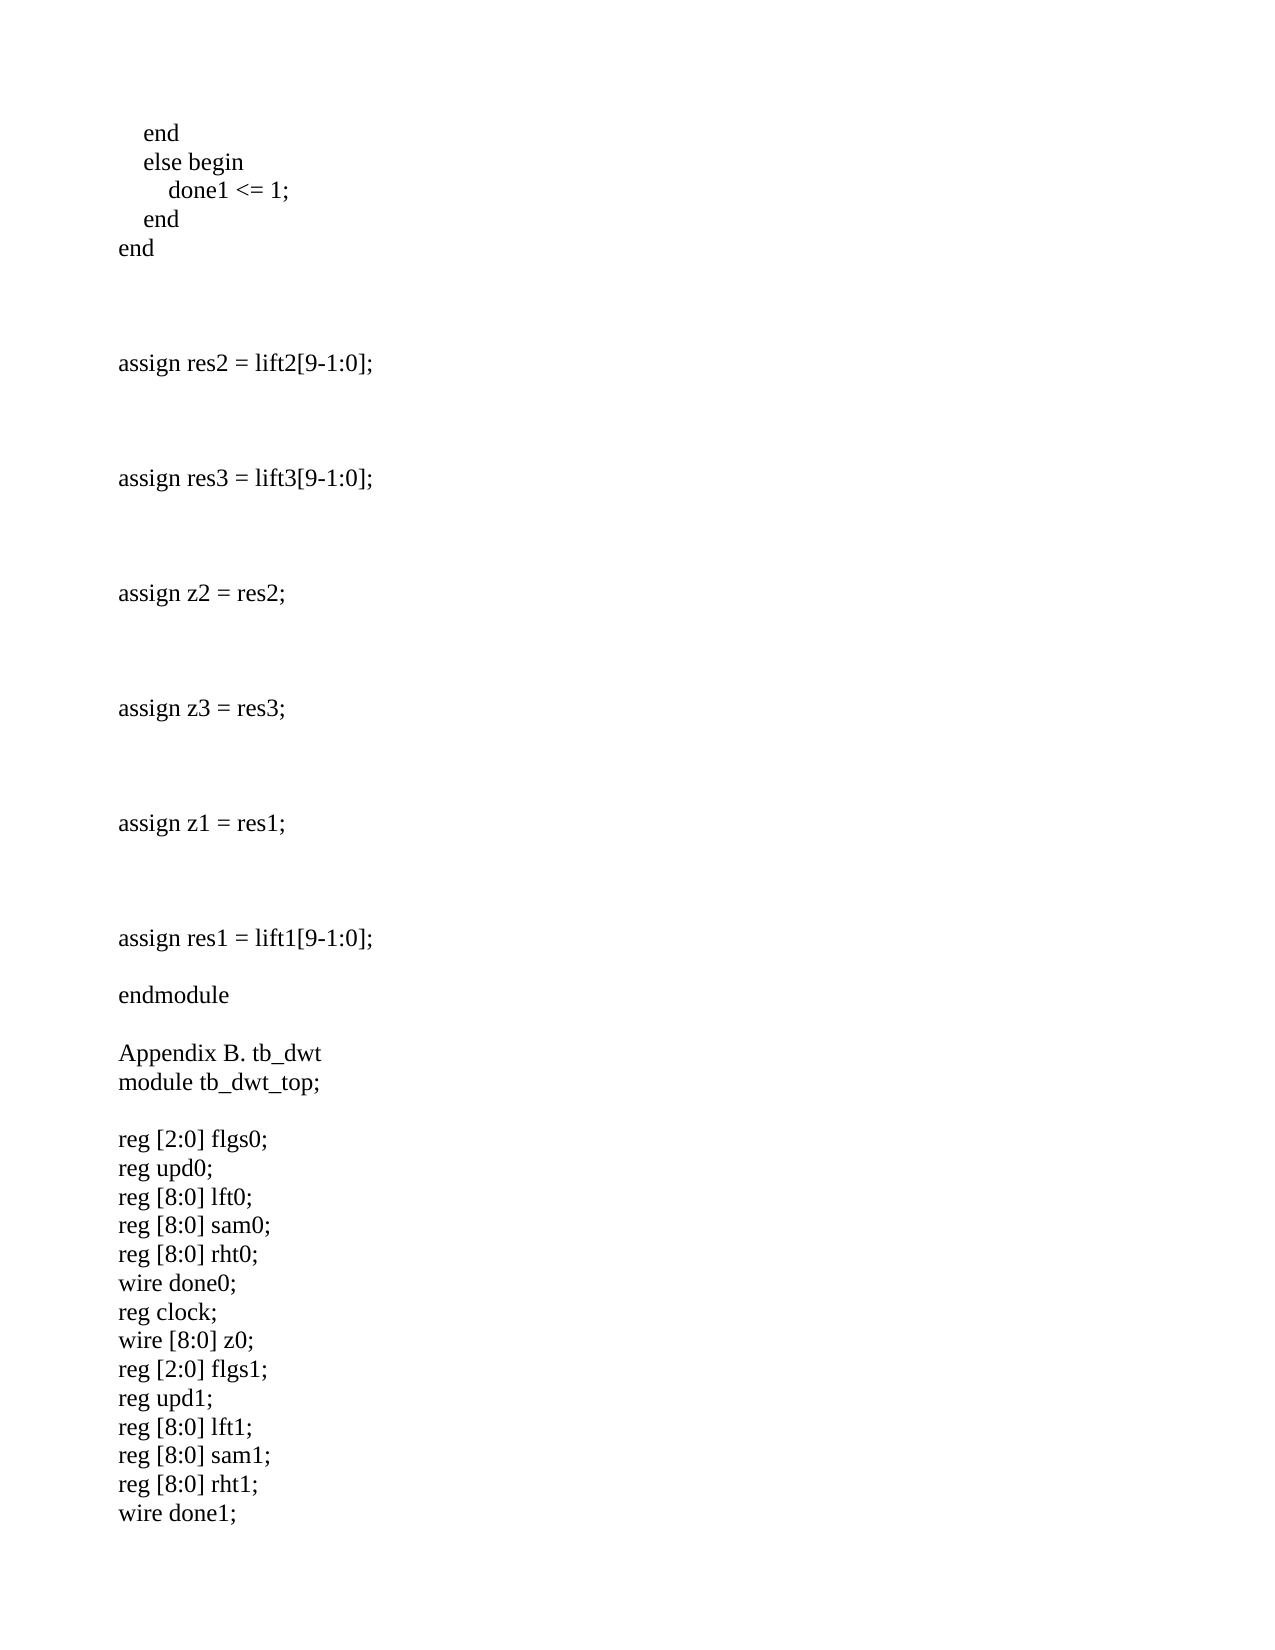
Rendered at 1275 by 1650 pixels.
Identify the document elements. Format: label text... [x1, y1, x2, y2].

text Appendix B. tb_dwt [118, 1038, 1157, 1067]
text wire [8:0] z0; [118, 1326, 1157, 1354]
text wire done1; [118, 1498, 1157, 1527]
text assign res3 = lift3[9-1:0]; [118, 463, 1157, 492]
text reg [2:0] flgs0; [118, 1124, 1157, 1153]
text reg [8:0] rht1; [118, 1469, 1157, 1498]
text assign z1 = res1; [118, 808, 1157, 837]
text assign res1 = lift1[9-1:0]; [118, 923, 1157, 952]
text reg [8:0] sam1; [118, 1441, 1157, 1469]
text reg clock; [118, 1297, 1157, 1326]
text end [118, 204, 1157, 233]
text assign res2 = lift2[9-1:0]; [118, 348, 1157, 377]
text endmodule [118, 981, 1157, 1009]
text reg [2:0] flgs1; [118, 1354, 1157, 1383]
text else begin [118, 147, 1157, 176]
text reg [8:0] sam0; [118, 1211, 1157, 1239]
text done1 <= 1; [118, 176, 1157, 204]
text reg [8:0] lft1; [118, 1412, 1157, 1441]
text end [118, 233, 1157, 262]
text assign z3 = res3; [118, 693, 1157, 722]
text reg upd1; [118, 1383, 1157, 1412]
text assign z2 = res2; [118, 578, 1157, 607]
text reg [8:0] rht0; [118, 1239, 1157, 1268]
text reg upd0; [118, 1153, 1157, 1182]
text reg [8:0] lft0; [118, 1182, 1157, 1211]
text module tb_dwt_top; [118, 1067, 1157, 1096]
text wire done0; [118, 1268, 1157, 1297]
text end [118, 118, 1157, 147]
